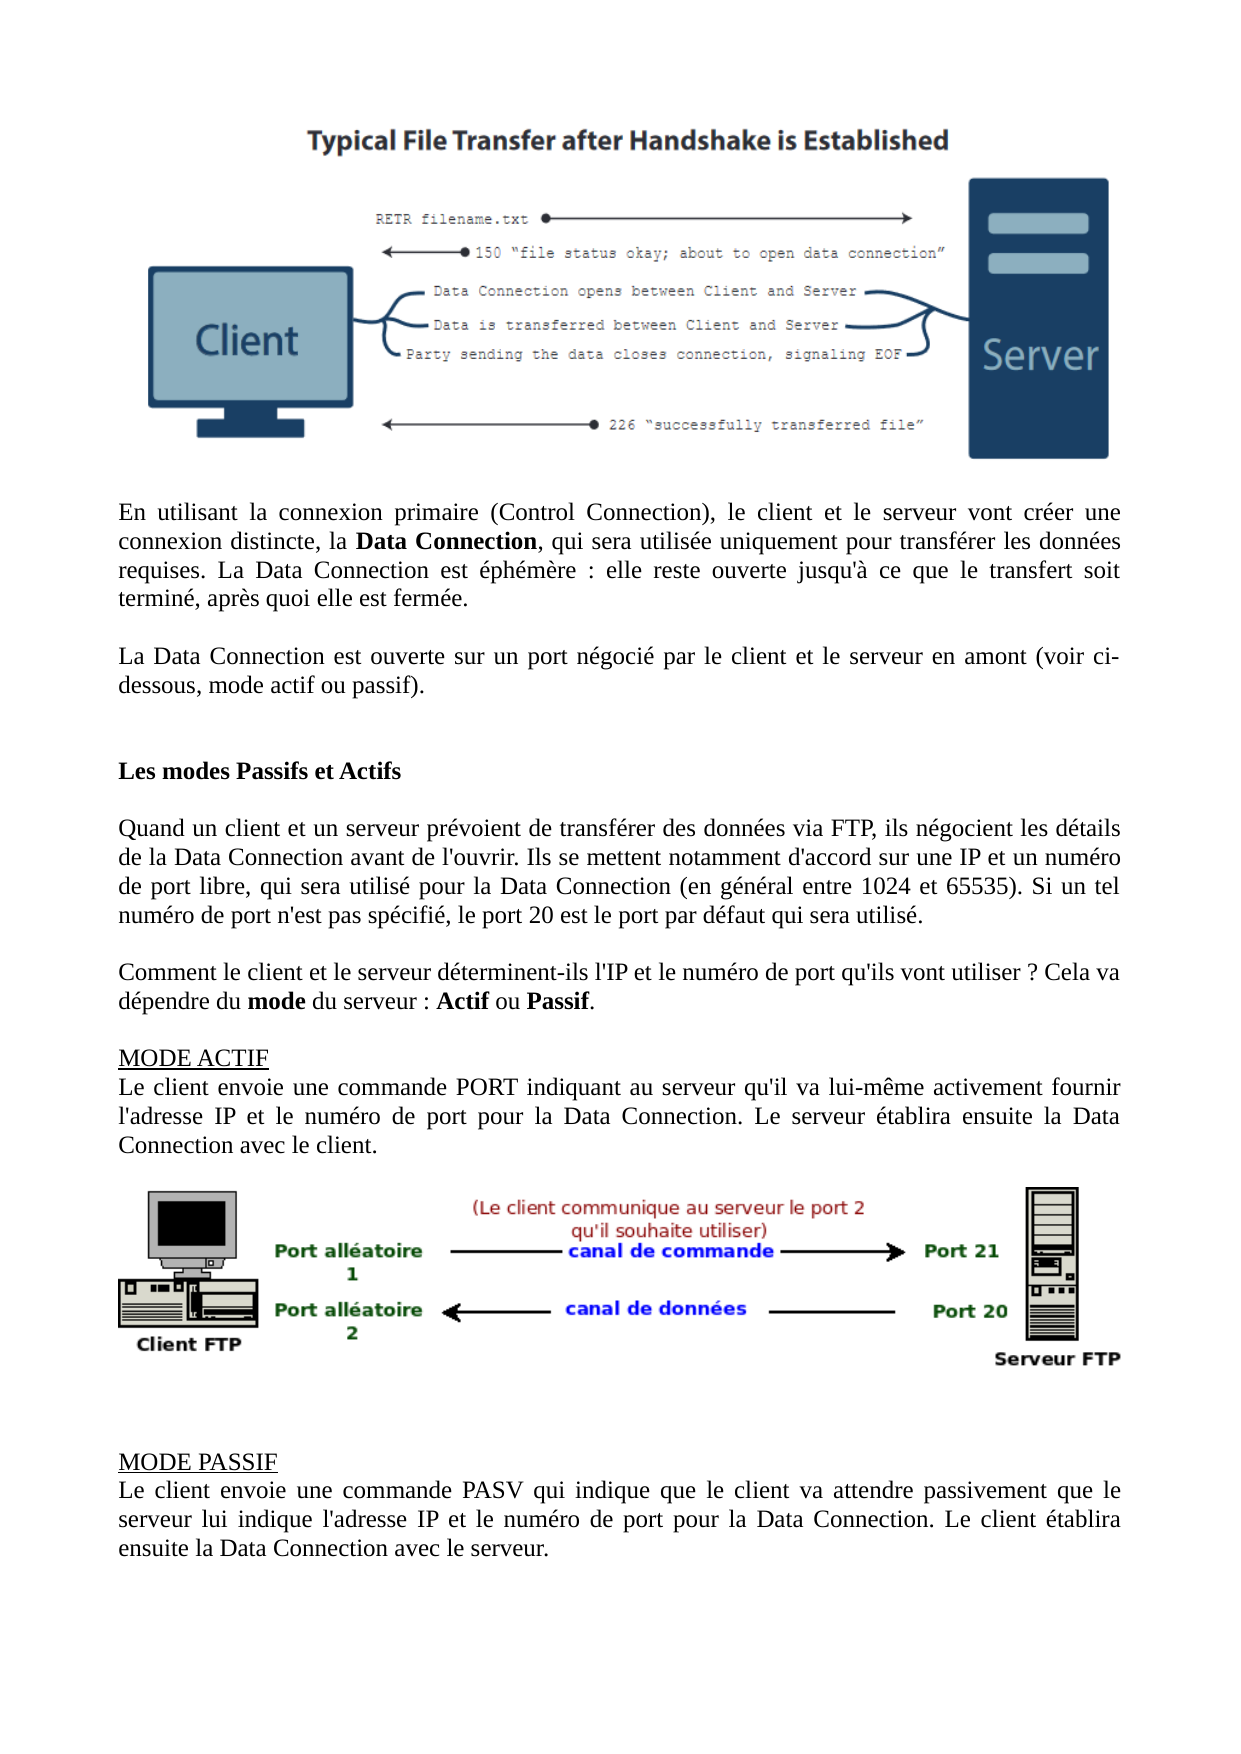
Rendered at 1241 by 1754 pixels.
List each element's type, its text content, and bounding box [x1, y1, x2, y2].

text La Data Connection est ouverte sur un port négocié par le client et le serveur en amont (voir ci-dessous, mode actif ou passif). [118, 641, 1122, 698]
text MODE ACTIF [118, 1043, 1122, 1072]
text Quand un client et un serveur prévoient de transférer des données via FTP, ils négocient les détails de la Data Connection avant de l'ouvrir. Ils se mettent notamment d'accord sur une IP et un numéro de port libre, qui sera utilisé pour la Data Connection (en général entre 1024 et 65535). Si un tel numéro de port n'est pas spécifié, le port 20 est le port par défaut qui sera utilisé. [118, 813, 1122, 928]
text Le client envoie une commande PORT indiquant au serveur qu'il va lui-même activement fournir l'adresse IP et le numéro de port pour la Data Connection. Le serveur établira ensuite la Data Connection avec le client. [118, 1072, 1122, 1158]
text Comment le client et le serveur déterminent-ils l'IP et le numéro de port qu'ils vont utiliser ? Cela va dépendre du mode du serveur : Actif ou Passif. [118, 957, 1122, 1015]
picture [118, 1187, 1122, 1390]
text Le client envoie une commande PASV qui indique que le client va attendre passivement que le serveur lui indique l'adresse IP et le numéro de port pour la Data Connection. Le client établira ensuite la Data Connection avec le serveur. [118, 1476, 1122, 1562]
text En utilisant la connexion primaire (Control Connection), le client et le serveur vont créer une connexion distincte, la Data Connection, qui sera utilisée uniquement pour transférer les données requises. La Data Connection est éphémère : elle reste ouverte jusqu'à ce que le transfert soit terminé, après quoi elle est fermée. [118, 497, 1122, 612]
text Les modes Passifs et Actifs [118, 756, 1122, 785]
text MODE PASSIF [118, 1447, 1122, 1476]
